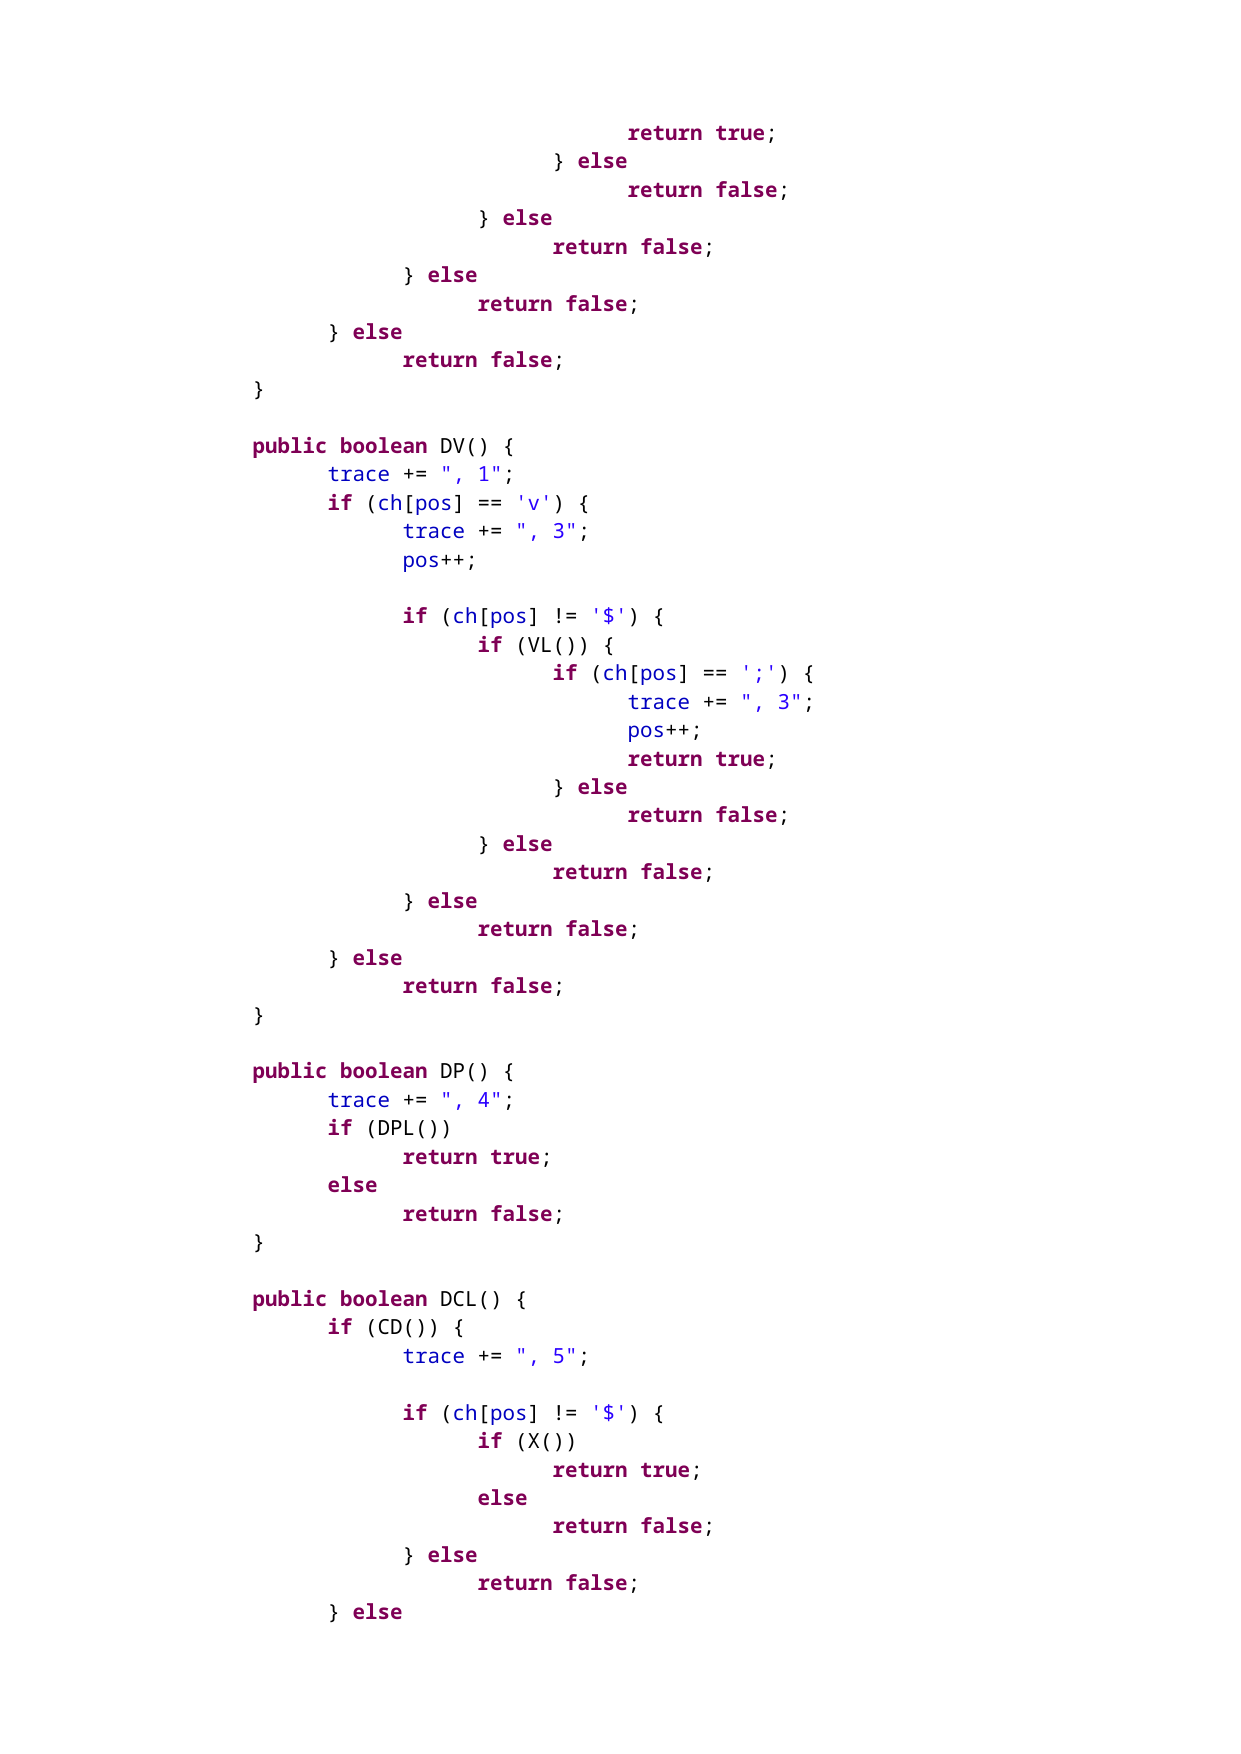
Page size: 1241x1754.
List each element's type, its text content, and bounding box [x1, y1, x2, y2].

text if (ch[pos] == ';') { [177, 658, 1152, 687]
text public boolean DP() { [177, 1057, 1152, 1085]
text return false; [177, 289, 1152, 317]
text return false; [177, 346, 1152, 374]
text pos++; [177, 545, 1152, 573]
text } [177, 1227, 1152, 1256]
text } else [177, 1597, 1152, 1625]
text return true; [177, 118, 1152, 147]
text return false; [177, 232, 1152, 260]
text if (DPL()) [177, 1113, 1152, 1142]
text if (ch[pos] == 'v') { [177, 488, 1152, 516]
text public boolean DCL() { [177, 1284, 1152, 1312]
text } else [177, 943, 1152, 971]
text } else [177, 829, 1152, 857]
text return false; [177, 1568, 1152, 1597]
text return false; [177, 971, 1152, 1000]
text if (ch[pos] != '$') { [177, 1398, 1152, 1426]
text trace += ", 4"; [177, 1085, 1152, 1113]
text trace += ", 1"; [177, 459, 1152, 488]
text return false; [177, 1199, 1152, 1227]
text return false; [177, 857, 1152, 886]
text return false; [177, 175, 1152, 203]
text } else [177, 147, 1152, 175]
text } [177, 374, 1152, 402]
text } else [177, 1540, 1152, 1568]
text } else [177, 886, 1152, 914]
text } else [177, 260, 1152, 289]
text public boolean DV() { [177, 431, 1152, 459]
text pos++; [177, 715, 1152, 744]
text if (ch[pos] != '$') { [177, 602, 1152, 630]
text return false; [177, 914, 1152, 943]
text else [177, 1170, 1152, 1199]
text return false; [177, 1512, 1152, 1540]
text } else [177, 317, 1152, 346]
text if (X()) [177, 1426, 1152, 1455]
text trace += ", 3"; [177, 516, 1152, 545]
text return true; [177, 1455, 1152, 1483]
text return true; [177, 744, 1152, 772]
text return false; [177, 801, 1152, 829]
text if (CD()) { [177, 1312, 1152, 1341]
text trace += ", 3"; [177, 687, 1152, 715]
text if (VL()) { [177, 630, 1152, 658]
text } else [177, 772, 1152, 801]
text trace += ", 5"; [177, 1341, 1152, 1369]
text else [177, 1483, 1152, 1512]
text return true; [177, 1142, 1152, 1170]
text } else [177, 203, 1152, 232]
text } [177, 1000, 1152, 1028]
